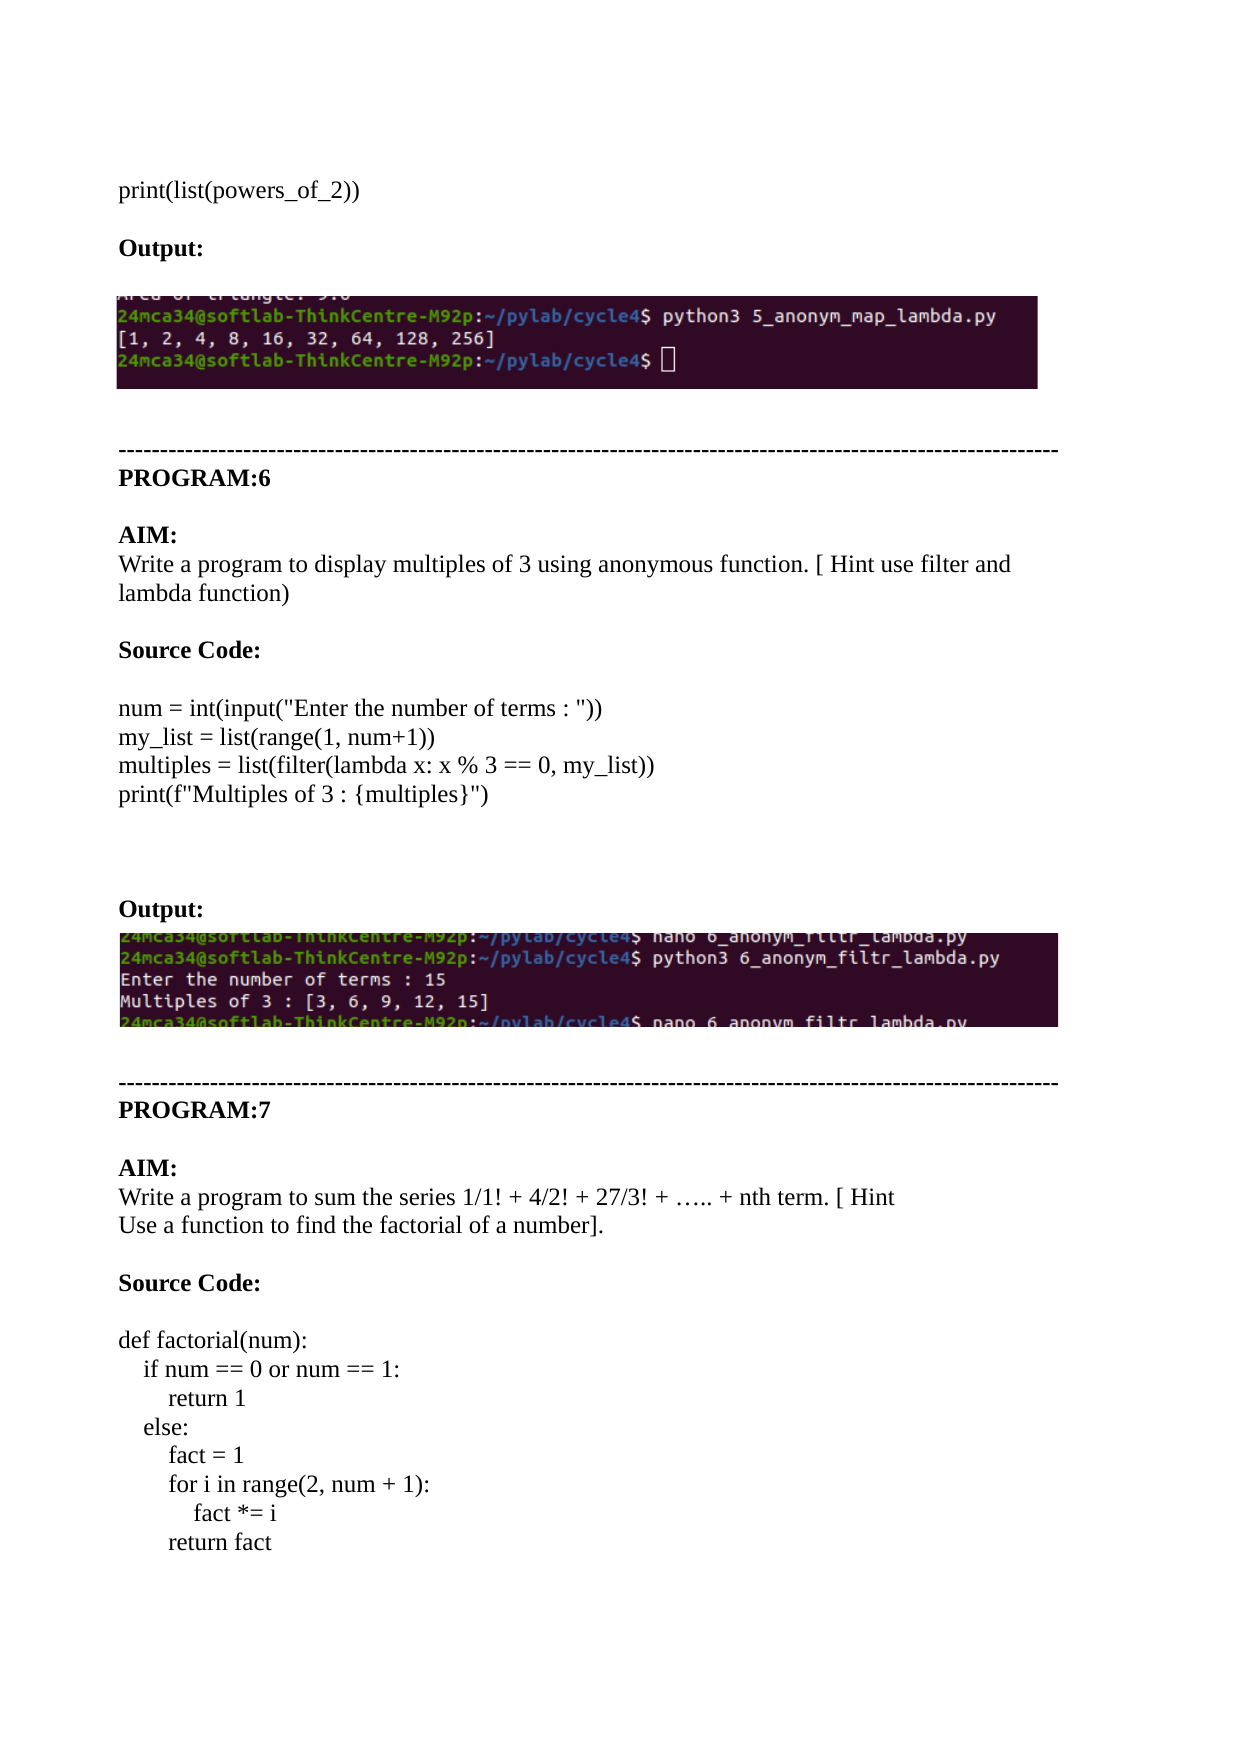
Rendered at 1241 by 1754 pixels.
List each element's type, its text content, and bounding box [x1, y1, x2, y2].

text multiples = list(filter(lambda x: x % 3 == 0, my_list)) [118, 751, 1122, 779]
text PROGRAM:7 [118, 1096, 1122, 1124]
text Use a function to find the factorial of a number]. [118, 1211, 1122, 1239]
text print(f"Multiples of 3 : {multiples}") [118, 779, 1122, 808]
text return 1 [118, 1383, 1122, 1412]
text Write a program to display multiples of 3 using anonymous function. [ Hint use filter and [118, 549, 1122, 578]
text ----------------------------------------------------------------------------------------------------------------- [118, 1067, 1122, 1096]
text AIM: [118, 1153, 1122, 1182]
text AIM: [118, 521, 1122, 549]
text Write a program to sum the series 1/1! + 4/2! + 27/3! + ….. + nth term. [ Hint [118, 1182, 1122, 1211]
text lambda function) [118, 578, 1122, 607]
text def factorial(num): [118, 1326, 1122, 1354]
text fact = 1 [118, 1441, 1122, 1469]
text -----------------------------------------------------------------------------------------------------------------PROGRAM:6 [118, 434, 1122, 492]
text if num == 0 or num == 1: [118, 1354, 1122, 1383]
text for i in range(2, num + 1): [118, 1469, 1122, 1498]
text Source Code: [118, 636, 1122, 664]
text my_list = list(range(1, num+1)) [118, 722, 1122, 751]
text fact *= i [118, 1498, 1122, 1527]
text Output: [118, 233, 1122, 262]
text else: [118, 1412, 1122, 1441]
text print(list(powers_of_2)) [118, 176, 1122, 204]
text Output: [118, 894, 1122, 923]
text Source Code: [118, 1268, 1122, 1297]
text num = int(input("Enter the number of terms : ")) [118, 693, 1122, 722]
text return fact [118, 1527, 1122, 1556]
